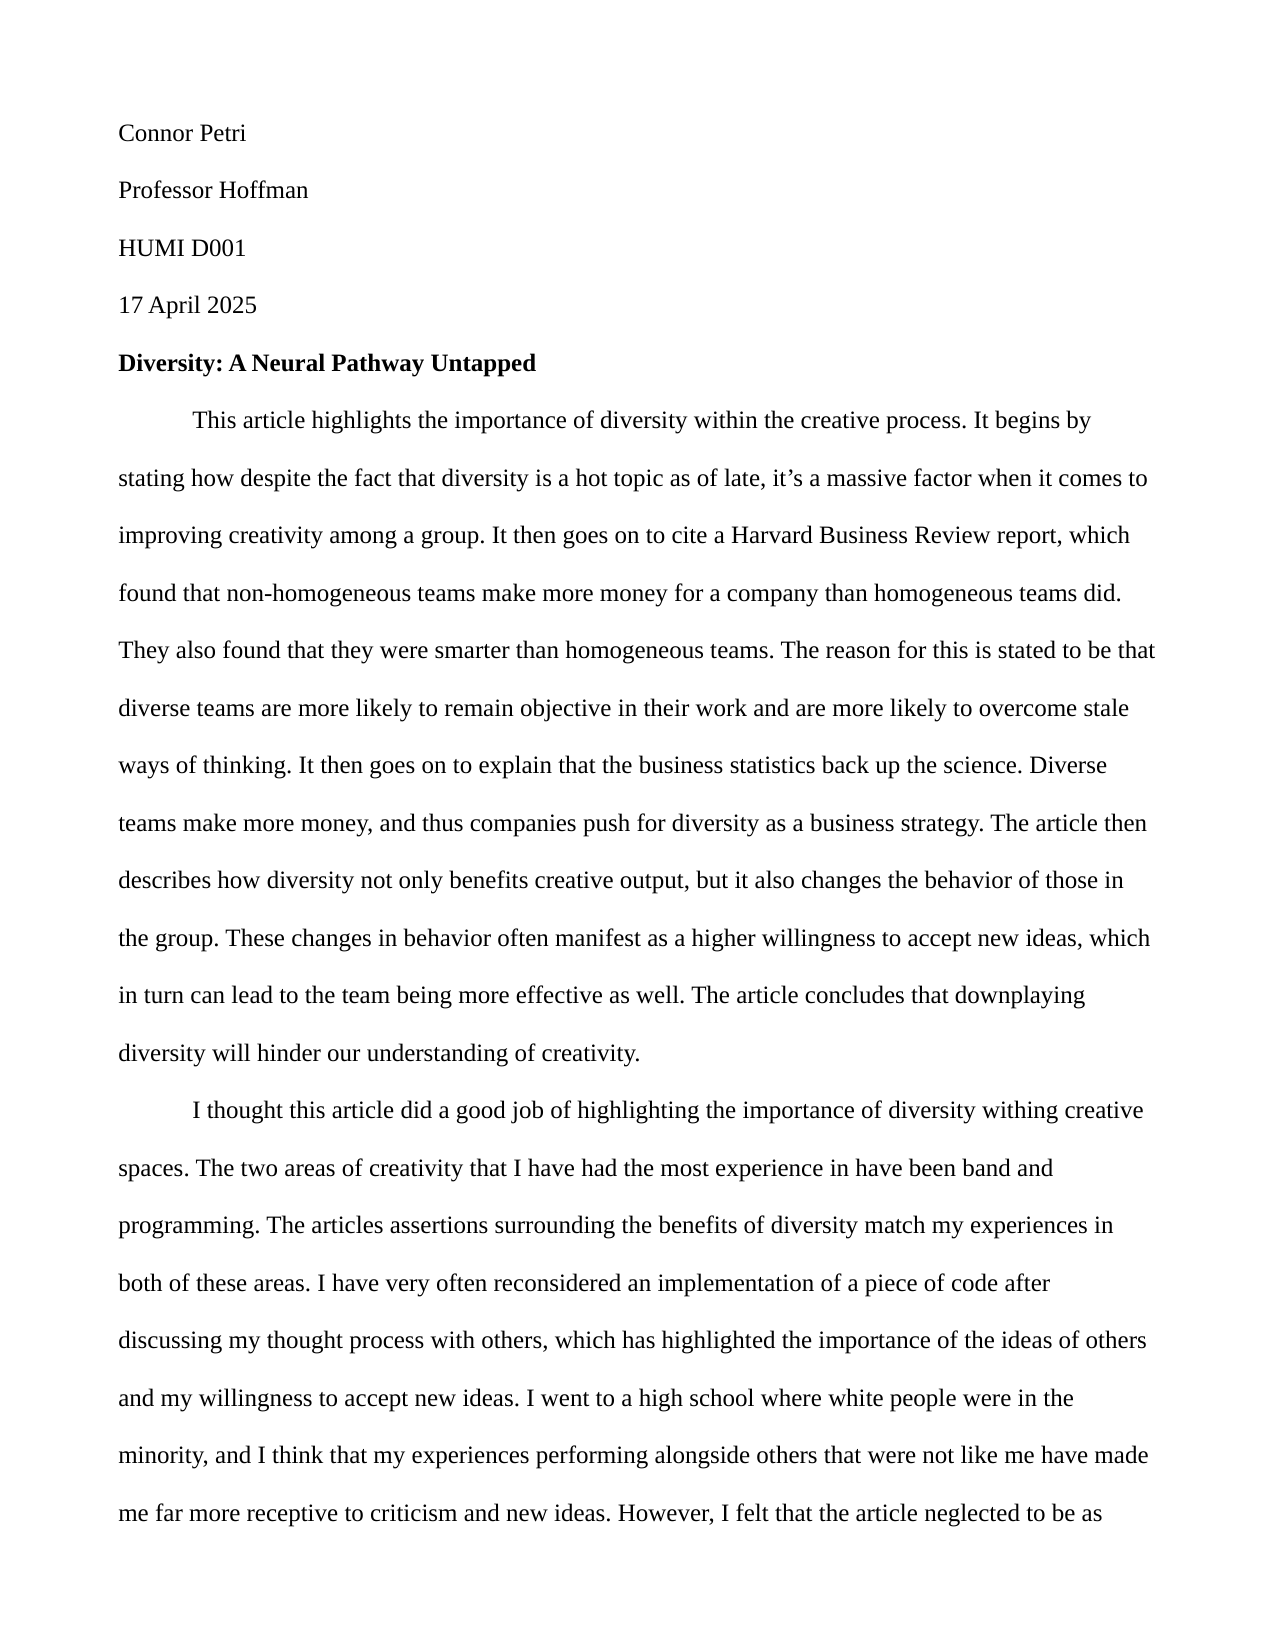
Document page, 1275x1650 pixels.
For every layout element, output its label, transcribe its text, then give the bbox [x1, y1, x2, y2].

text HUMI D001 [118, 233, 1157, 262]
text Professor Hoffman [118, 176, 1157, 204]
text I thought this article did a good job of highlighting the importance of diversity withing creative spaces. The two areas of creativity that I have had the most experience in have been band and programming. The articles assertions surrounding the benefits of diversity match my experiences in both of these areas. I have very often reconsidered an implementation of a piece of code after discussing my thought process with others, which has highlighted the importance of the ideas of others and my willingness to accept new ideas. I went to a high school where white people were in the minority, and I think that my experiences performing alongside others that were not like me have made me far more receptive to criticism and new ideas. However, I felt that the article neglected to be as [118, 1096, 1157, 1527]
text 17 April 2025 [118, 291, 1157, 319]
text Connor Petri [118, 118, 1157, 147]
text This article highlights the importance of diversity within the creative process. It begins by stating how despite the fact that diversity is a hot topic as of late, it’s a massive factor when it comes to improving creativity among a group. It then goes on to cite a Harvard Business Review report, which found that non-homogeneous teams make more money for a company than homogeneous teams did. They also found that they were smarter than homogeneous teams. The reason for this is stated to be that diverse teams are more likely to remain objective in their work and are more likely to overcome stale ways of thinking. It then goes on to explain that the business statistics back up the science. Diverse teams make more money, and thus companies push for diversity as a business strategy. The article then describes how diversity not only benefits creative output, but it also changes the behavior of those in the group. These changes in behavior often manifest as a higher willingness to accept new ideas, which in turn can lead to the team being more effective as well. The article concludes that downplaying diversity will hinder our understanding of creativity. [118, 406, 1157, 1067]
text Diversity: A Neural Pathway Untapped [118, 348, 1157, 377]
